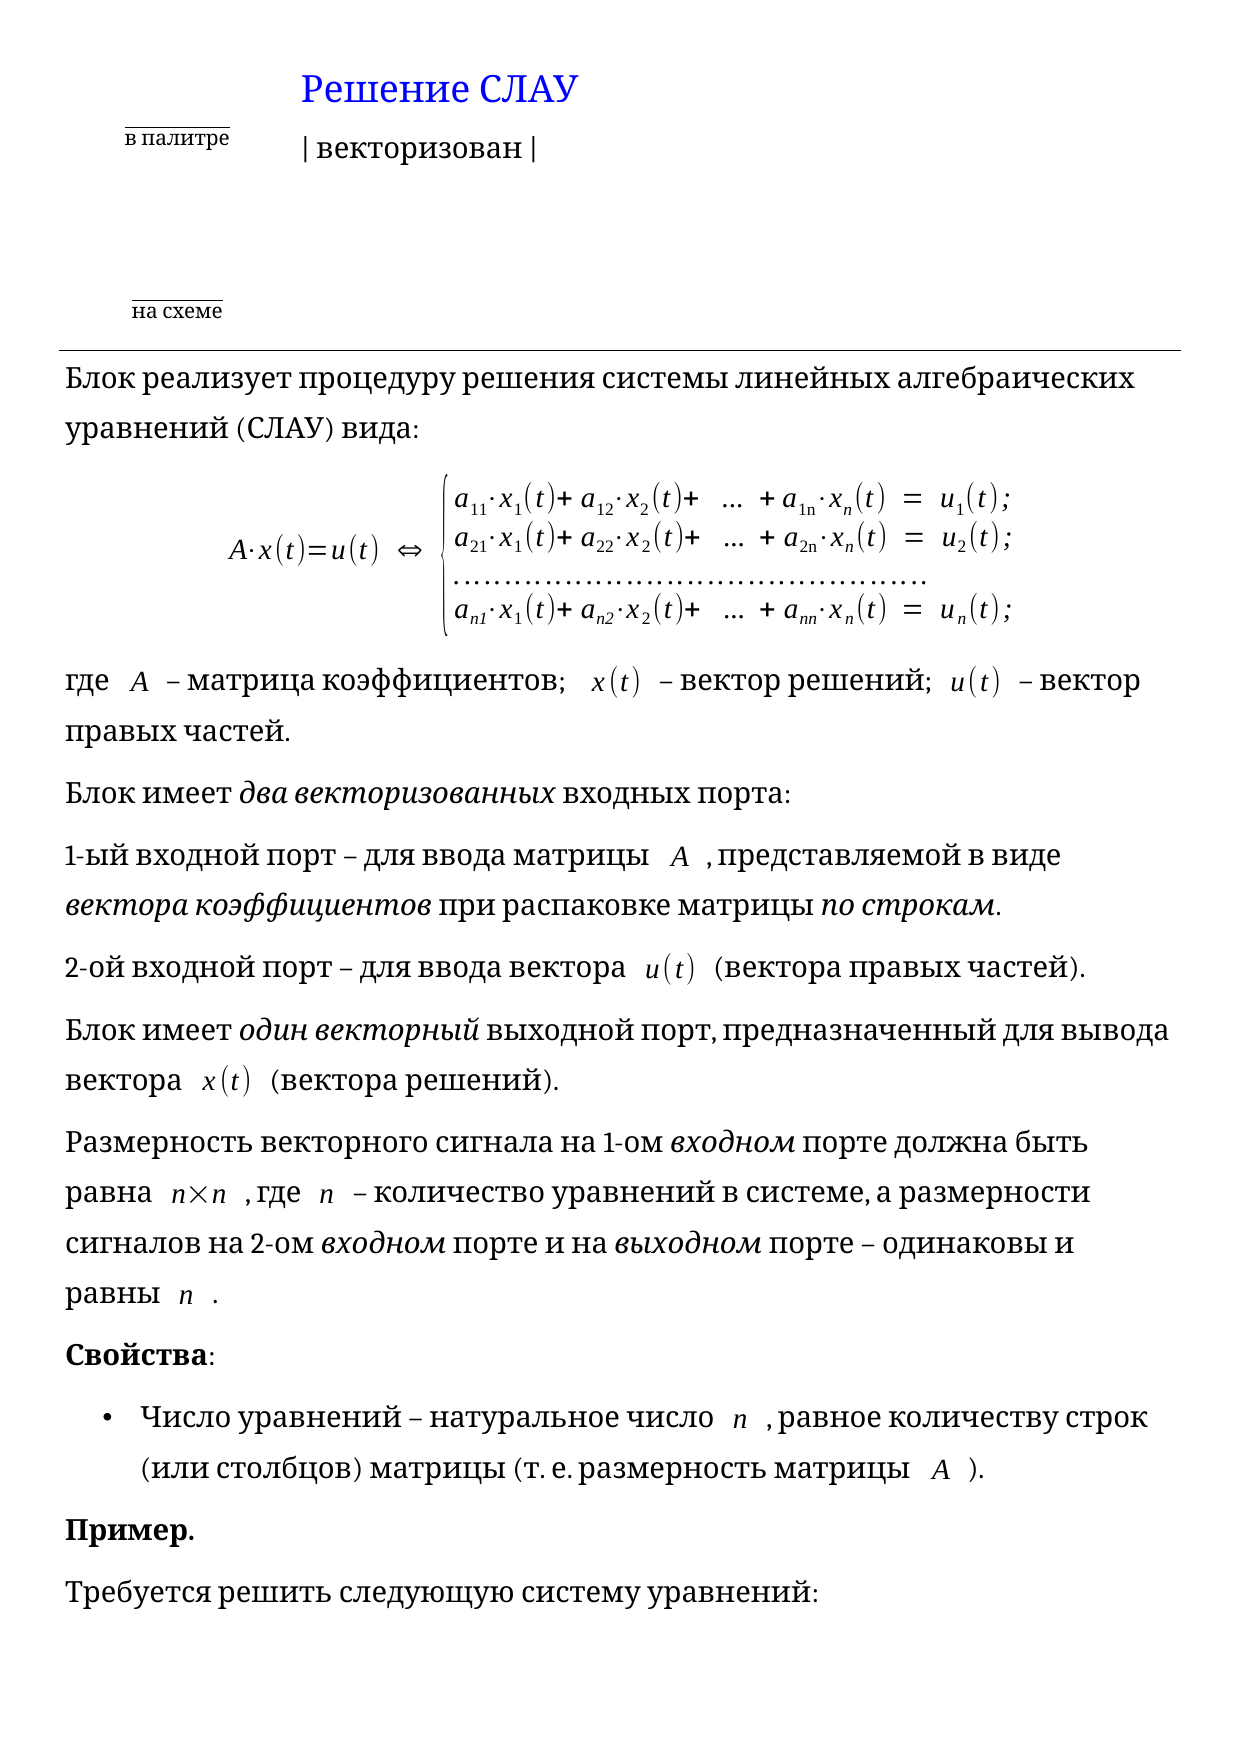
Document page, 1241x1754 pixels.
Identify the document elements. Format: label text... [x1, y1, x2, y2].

table_cell | векторизован | [295, 121, 1181, 178]
table_cell Блок реализует процедуру решения системы линейных алгебраических уравнений (СЛАУ) вида: где– матрица коэффициентов; – вектор решений;– вектор правых частей. Блок имеет два векторизованных входных порта: 1-ый входной порт – для ввода матрицы, представляемой в виде вектора коэффициентов при распаковке матрицы по строкам. 2-ой входной порт – для ввода вектора(вектора правых частей). Блок имеет один векторный выходной порт, предназначенный для вывода вектора(вектора решений). Размерность векторного сигнала на 1-ом входном порте должна быть равна, где– количество уравнений в системе, а размерности сигналов на 2-ом входном порте и на выходном порте – одинаковы и равны. Свойства: Число уравнений – натуральное число, равное количеству строк (или столбцов) матрицы (т. е. размерность матрицы). Пример. Требуется решить следующую систему уравнений: которая имеет очевидное решение На рисунке ниже представлена структурная схема решения данной задачи. Типовые блоки Размножитель использованы для формирования входных векторных сигналов: Примечание: блок выполняет процедуру решения системы линейных алгебраических уравнений после каждого успешного шага интегрирования. [59, 351, 1181, 1622]
table_header Решение СЛАУ [295, 59, 1181, 121]
table_cell [295, 294, 1181, 350]
table_cell [295, 178, 1181, 293]
table_cell в палитре [59, 121, 295, 178]
table_header [59, 59, 295, 121]
table_cell на схеме [59, 294, 295, 350]
table_cell [59, 178, 295, 293]
